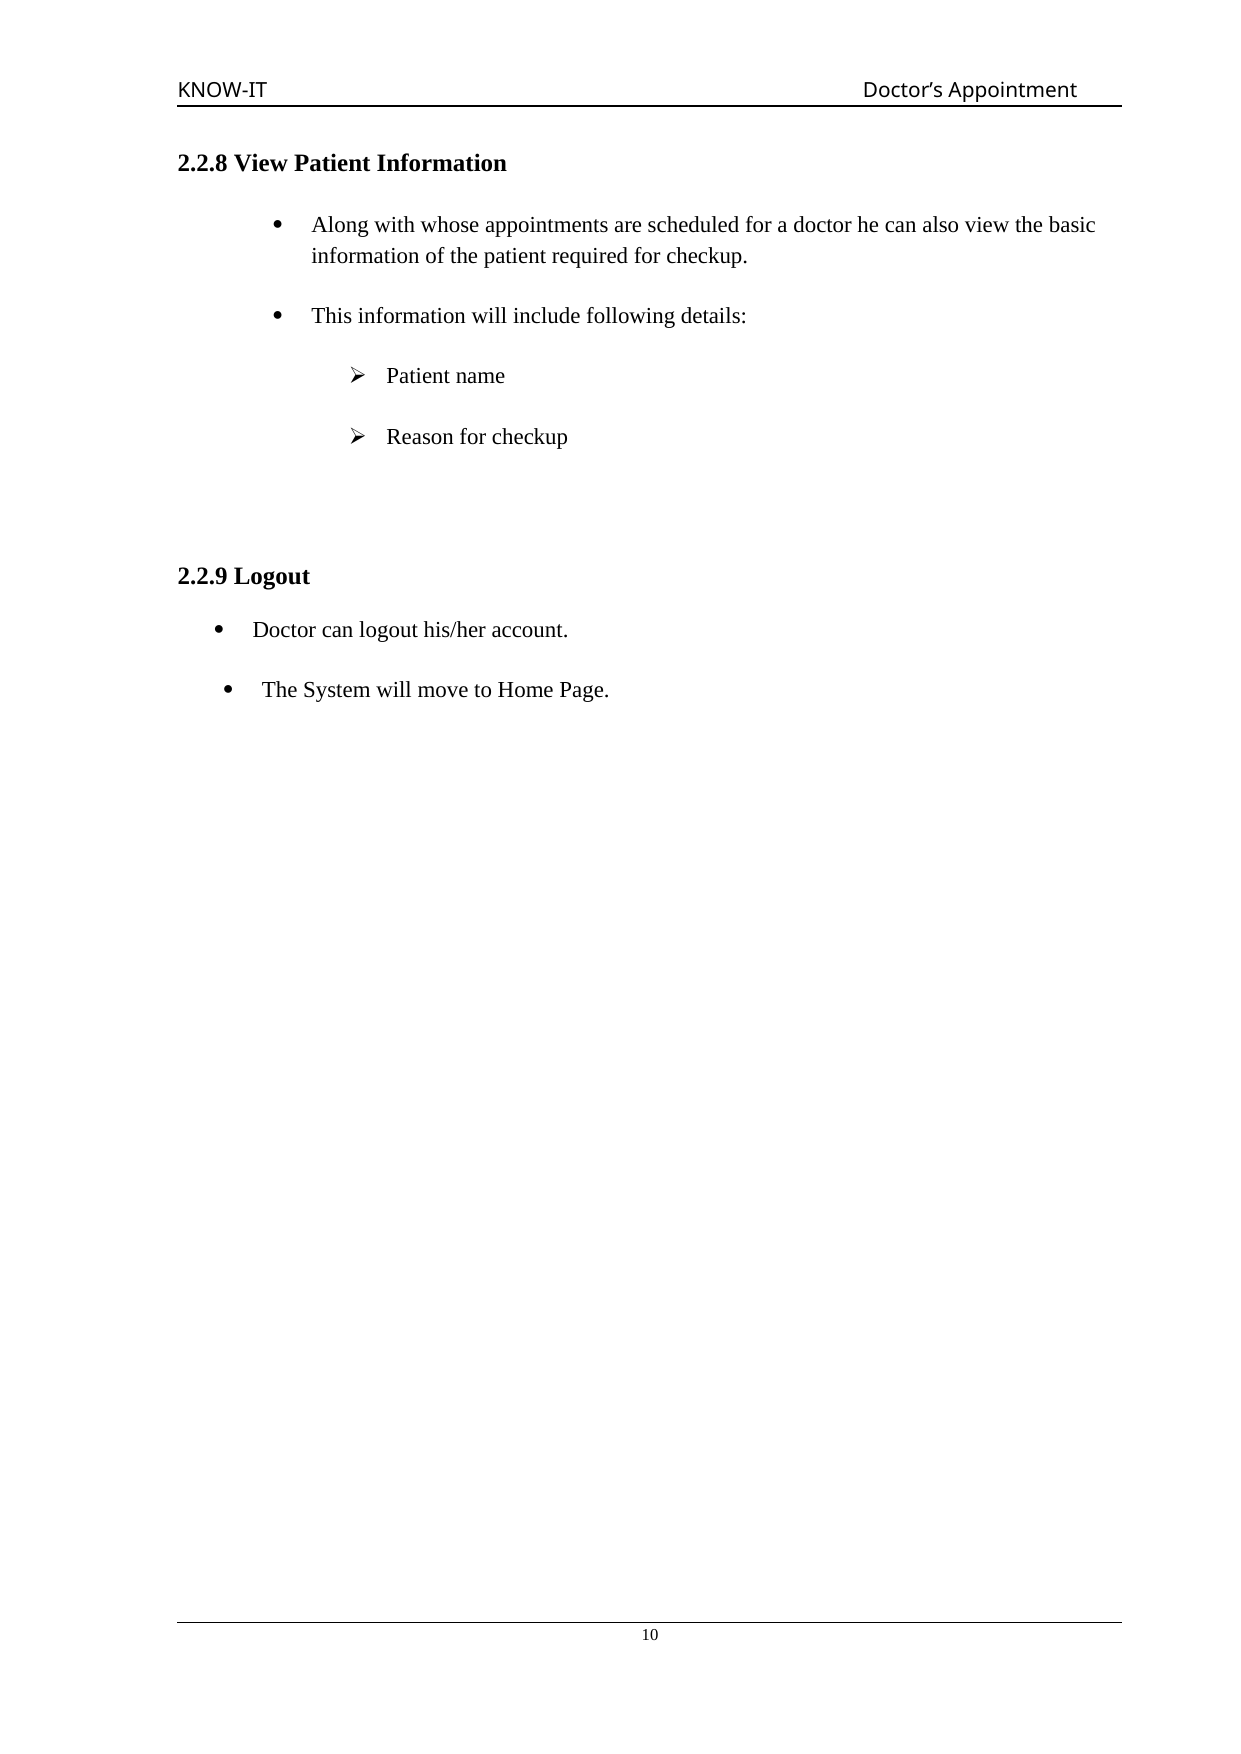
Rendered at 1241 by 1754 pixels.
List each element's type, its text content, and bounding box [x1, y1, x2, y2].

text 2.2.9 Logout [177, 561, 1122, 589]
list Patient name [349, 362, 1122, 389]
subtitle 2.2.8 View Patient Information [177, 148, 1122, 176]
list This information will include following details: [274, 302, 1122, 328]
list Along with whose appointments are scheduled for a doctor he can also view the basic information of the patient required for checkup. [274, 211, 1122, 268]
list The System will move to Home Page. [224, 676, 1122, 703]
list Reason for checkup [349, 423, 1122, 449]
list Doctor can logout his/her account. [215, 616, 1122, 642]
